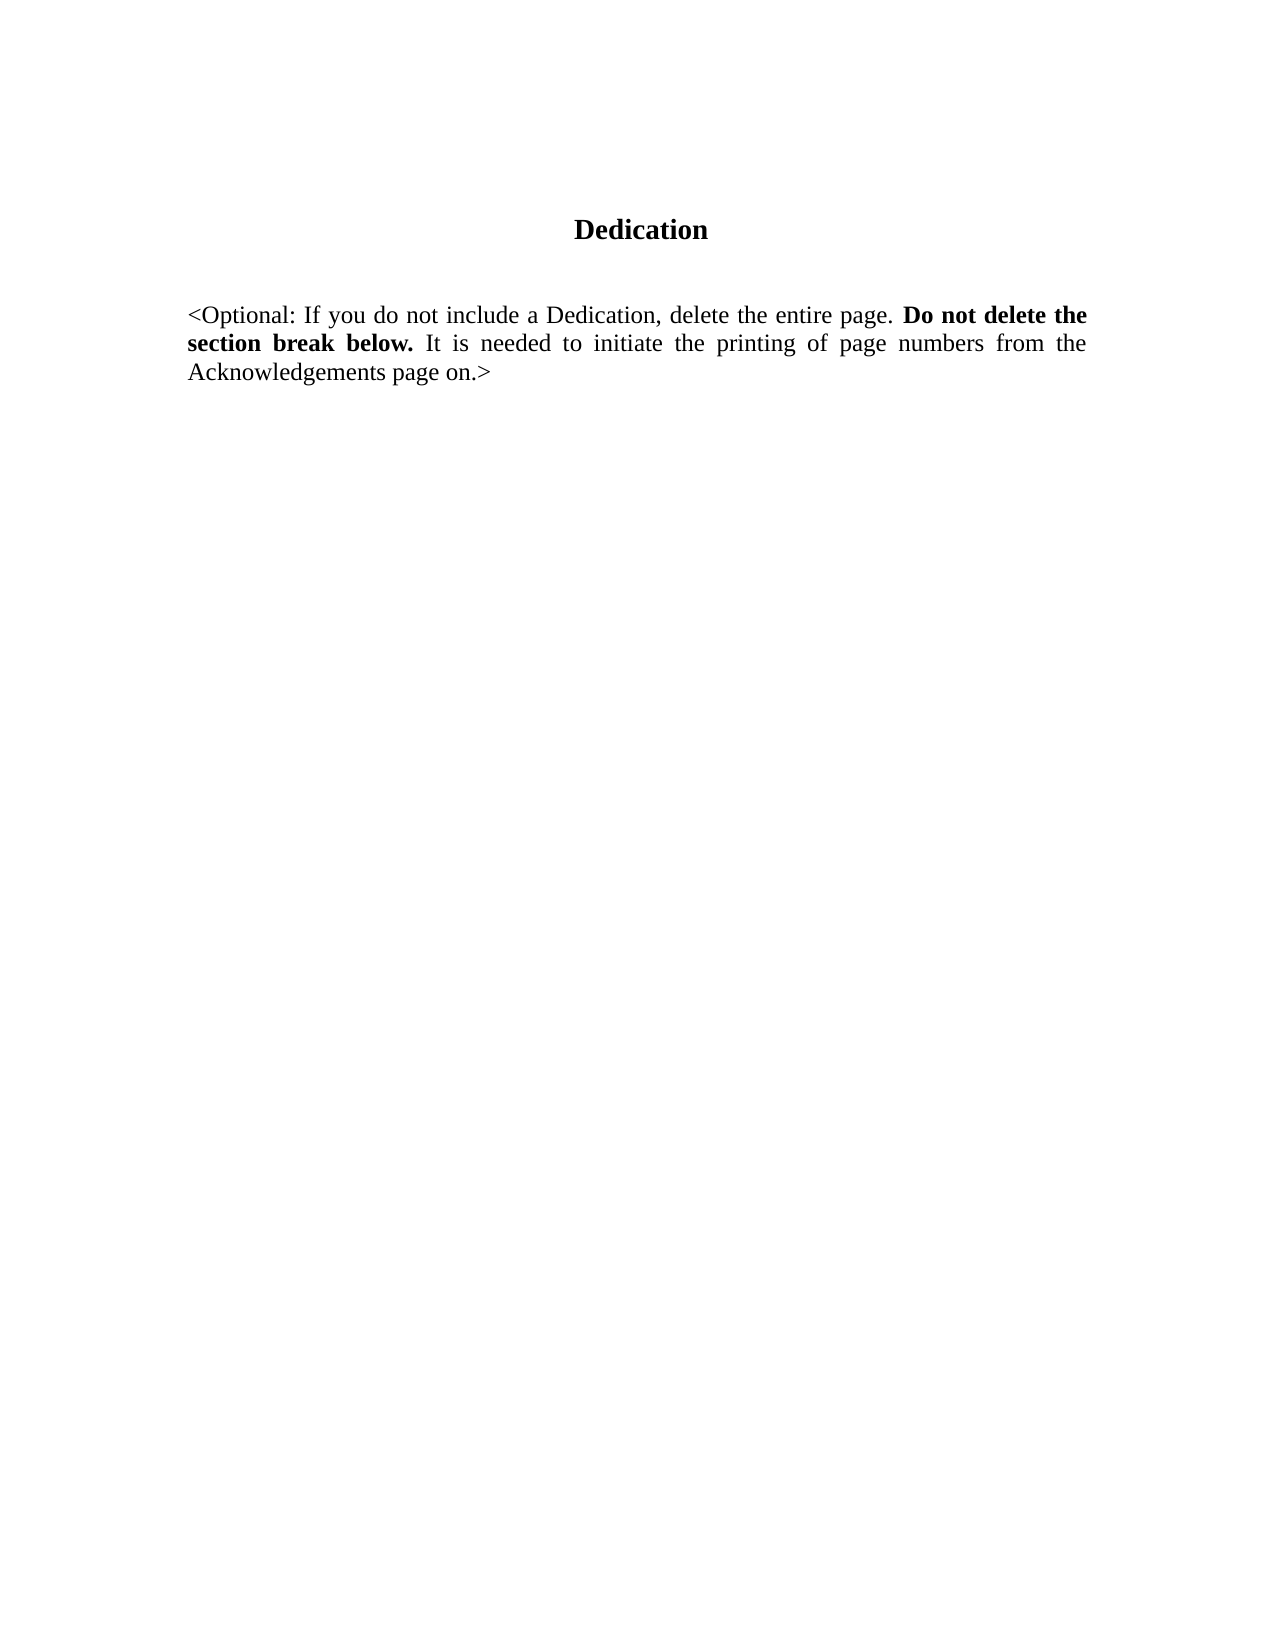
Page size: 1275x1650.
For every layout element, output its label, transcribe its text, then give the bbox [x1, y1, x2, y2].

subtitle Dedication [187, 212, 1087, 246]
text <Optional: If you do not include a Dedication, delete the entire page. Do not delete the section break below. It is needed to initiate the printing of page numbers from the Acknowledgements page on.> [187, 300, 1087, 386]
